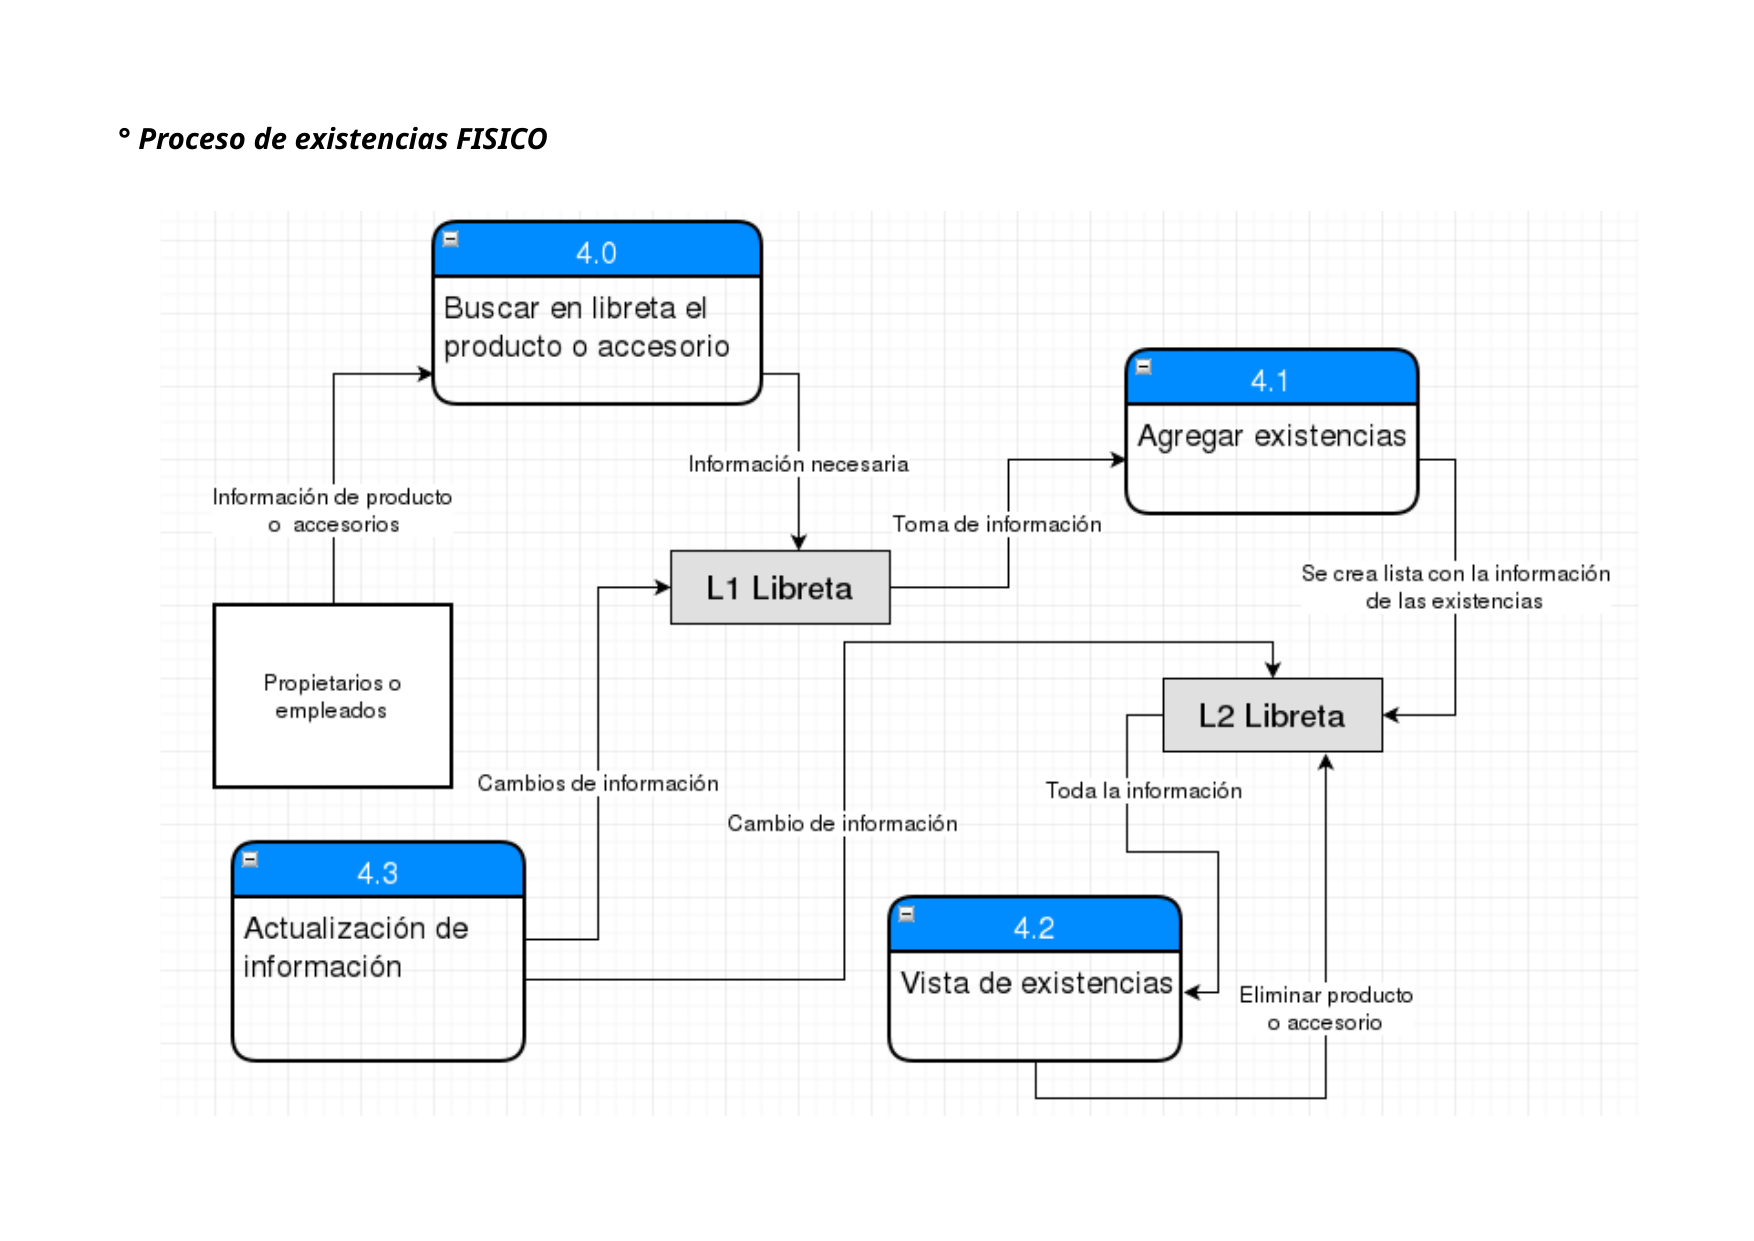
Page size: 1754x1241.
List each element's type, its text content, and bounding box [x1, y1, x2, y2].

text ° Proceso de existencias FISICO [118, 118, 1636, 158]
picture [160, 211, 1639, 1116]
